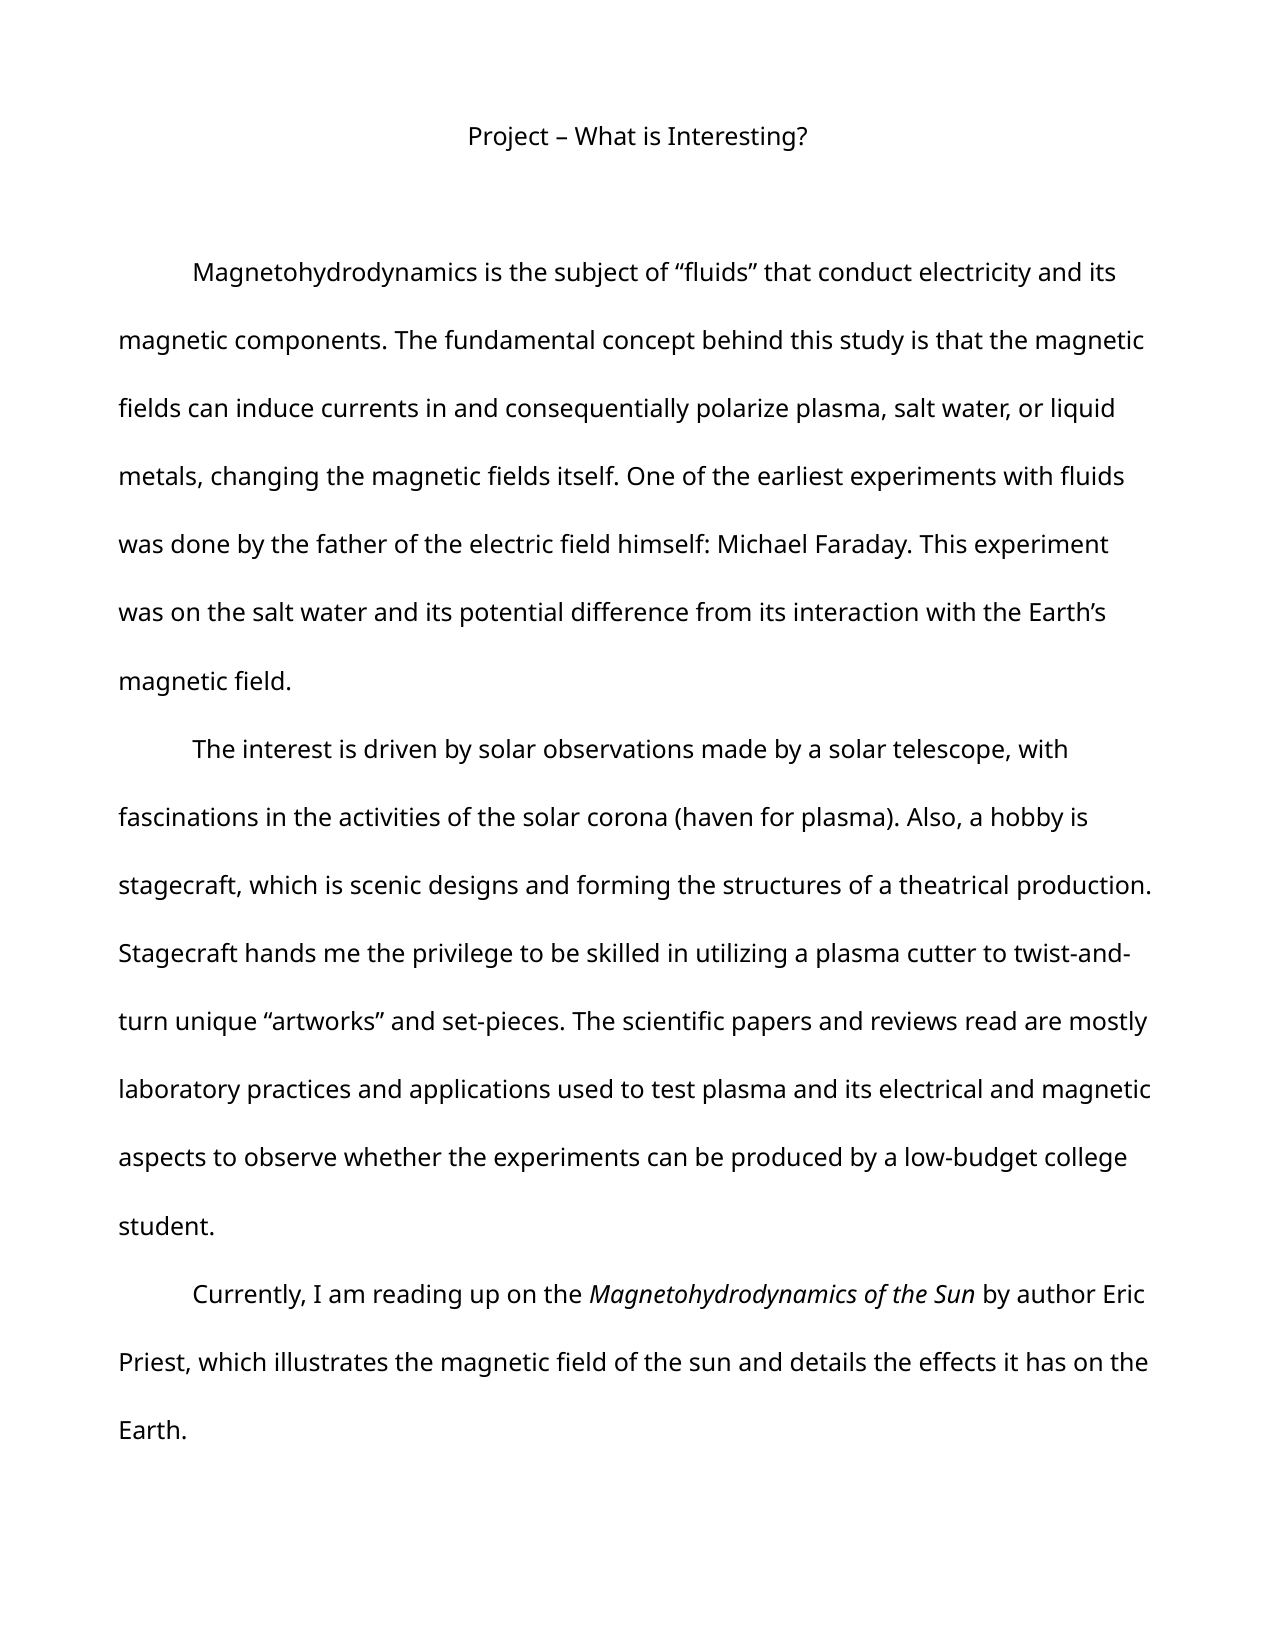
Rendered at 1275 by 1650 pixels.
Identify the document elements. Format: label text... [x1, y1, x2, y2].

text Project – What is Interesting? [118, 118, 1157, 152]
text The interest is driven by solar observations made by a solar telescope, with fascinations in the activities of the solar corona (haven for plasma). Also, a hobby is stagecraft, which is scenic designs and forming the structures of a theatrical production. Stagecraft hands me the privilege to be skilled in utilizing a plasma cutter to twist-and-turn unique “artworks” and set-pieces. The scientific papers and reviews read are mostly laboratory practices and applications used to test plasma and its electrical and magnetic aspects to observe whether the experiments can be produced by a low-budget college student. [118, 731, 1157, 1242]
text Currently, I am reading up on the Magnetohydrodynamics of the Sun by author Eric Priest, which illustrates the magnetic field of the sun and details the effects it has on the Earth. [118, 1276, 1157, 1447]
text Magnetohydrodynamics is the subject of “fluids” that conduct electricity and its magnetic components. The fundamental concept behind this study is that the magnetic fields can induce currents in and consequentially polarize plasma, salt water, or liquid metals, changing the magnetic fields itself. One of the earliest experiments with fluids was done by the father of the electric field himself: Michael Faraday. This experiment was on the salt water and its potential difference from its interaction with the Earth’s magnetic field. [118, 254, 1157, 697]
